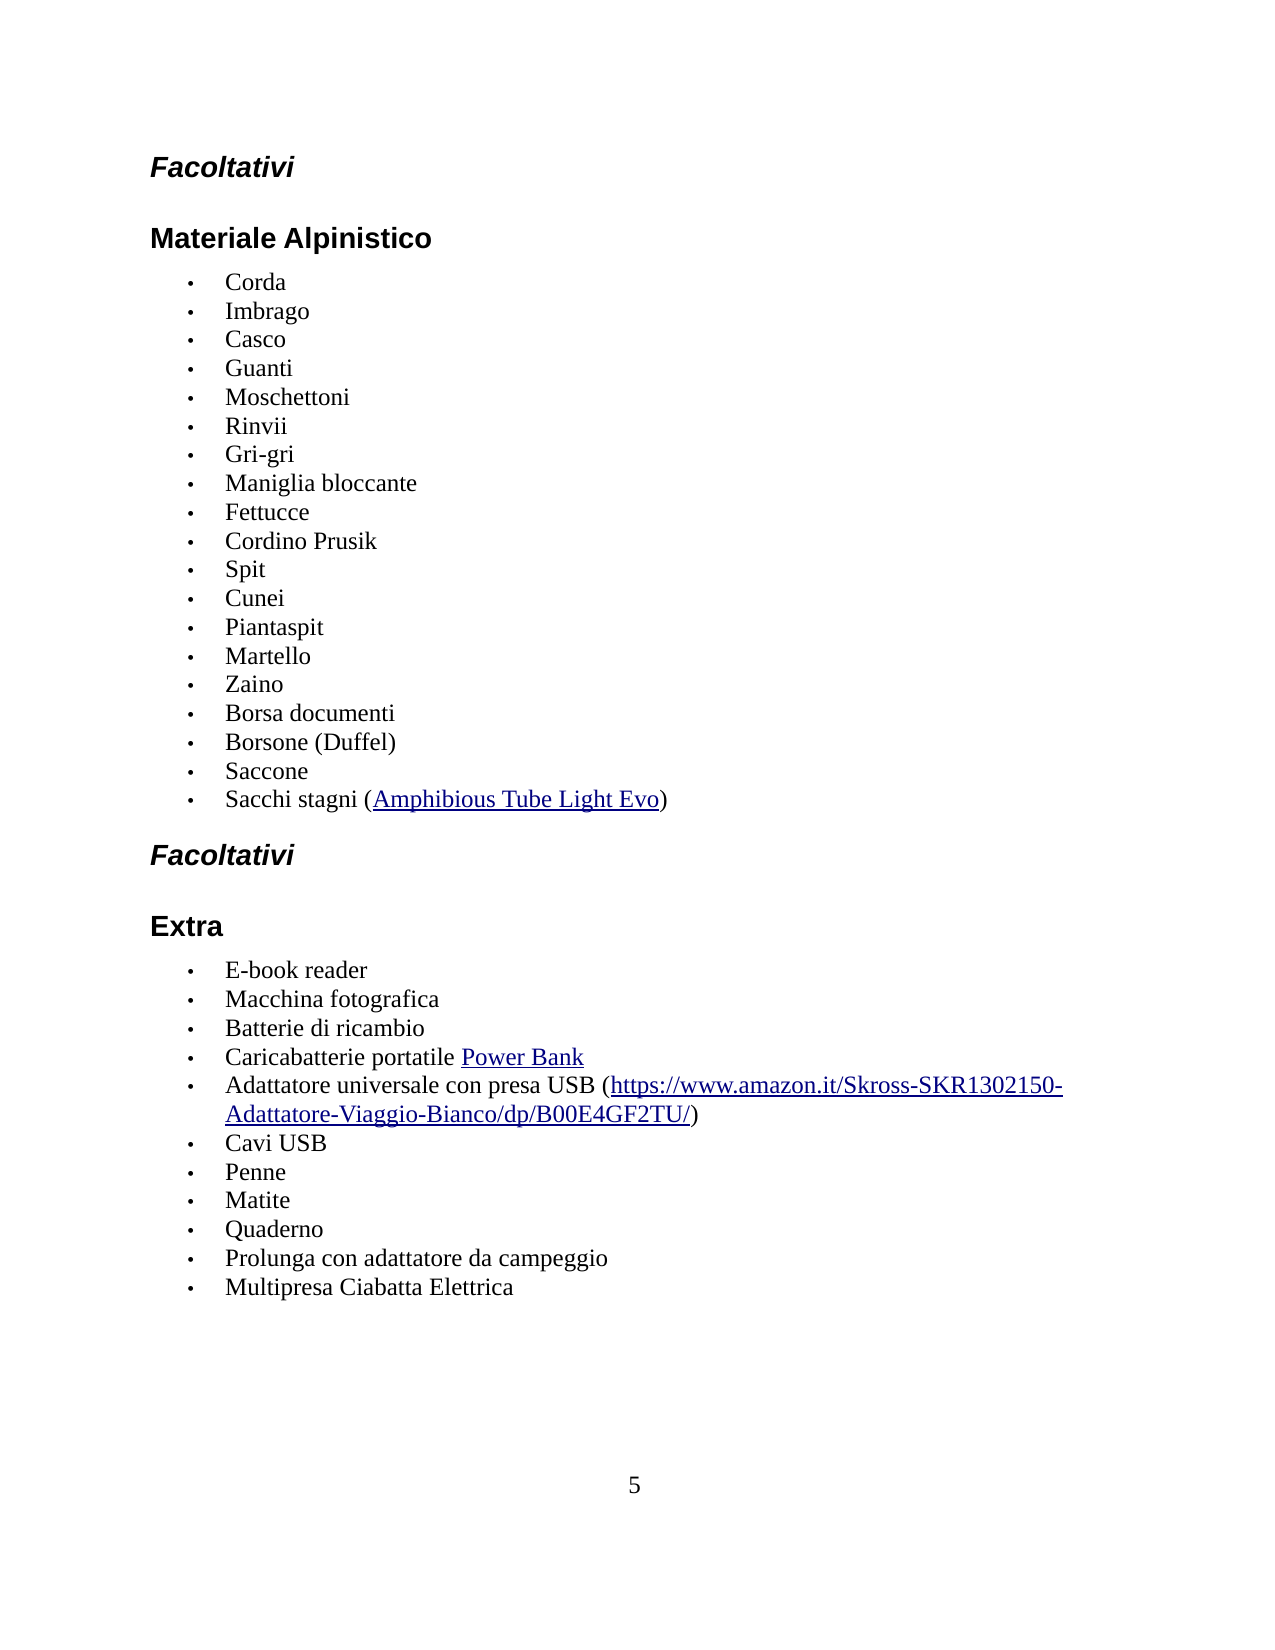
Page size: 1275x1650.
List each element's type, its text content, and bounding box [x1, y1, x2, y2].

list Saccone [187, 756, 1125, 784]
list E-book reader [187, 955, 1125, 984]
list Piantaspit [187, 612, 1125, 641]
list Adattatore universale con presa USB (https://www.amazon.it/Skross-SKR1302150-Adattatore-Viaggio-Bianco/dp/B00E4GF2TU/) [187, 1070, 1125, 1128]
list Batterie di ricambio [187, 1013, 1125, 1042]
list Quaderno [187, 1214, 1125, 1243]
list Zaino [187, 669, 1125, 698]
list Maniglia bloccante [187, 468, 1125, 497]
list Sacchi stagni (Amphibious Tube Light Evo) [187, 784, 1125, 813]
list Cunei [187, 583, 1125, 612]
list Borsa documenti [187, 698, 1125, 727]
list Fettucce [187, 497, 1125, 526]
list Corda [187, 267, 1125, 296]
subtitle Materiale Alpinistico [150, 221, 1125, 254]
list Casco [187, 324, 1125, 353]
list Caricabatterie portatile Power Bank [187, 1042, 1125, 1070]
list Spit [187, 554, 1125, 583]
list Rinvii [187, 411, 1125, 439]
list Imbrago [187, 296, 1125, 324]
list Macchina fotografica [187, 984, 1125, 1013]
subtitle Extra [150, 909, 1125, 943]
subtitle Facoltativi [150, 150, 1125, 183]
list Matite [187, 1185, 1125, 1214]
list Cordino Prusik [187, 526, 1125, 554]
list Moschettoni [187, 382, 1125, 411]
list Martello [187, 641, 1125, 669]
list Cavi USB [187, 1128, 1125, 1157]
list Penne [187, 1157, 1125, 1185]
list Gri-gri [187, 439, 1125, 468]
list Guanti [187, 353, 1125, 382]
list Prolunga con adattatore da campeggio [187, 1243, 1125, 1272]
list Multipresa Ciabatta Elettrica [187, 1272, 1125, 1300]
subtitle Facoltativi [150, 838, 1125, 872]
list Borsone (Duffel) [187, 727, 1125, 756]
